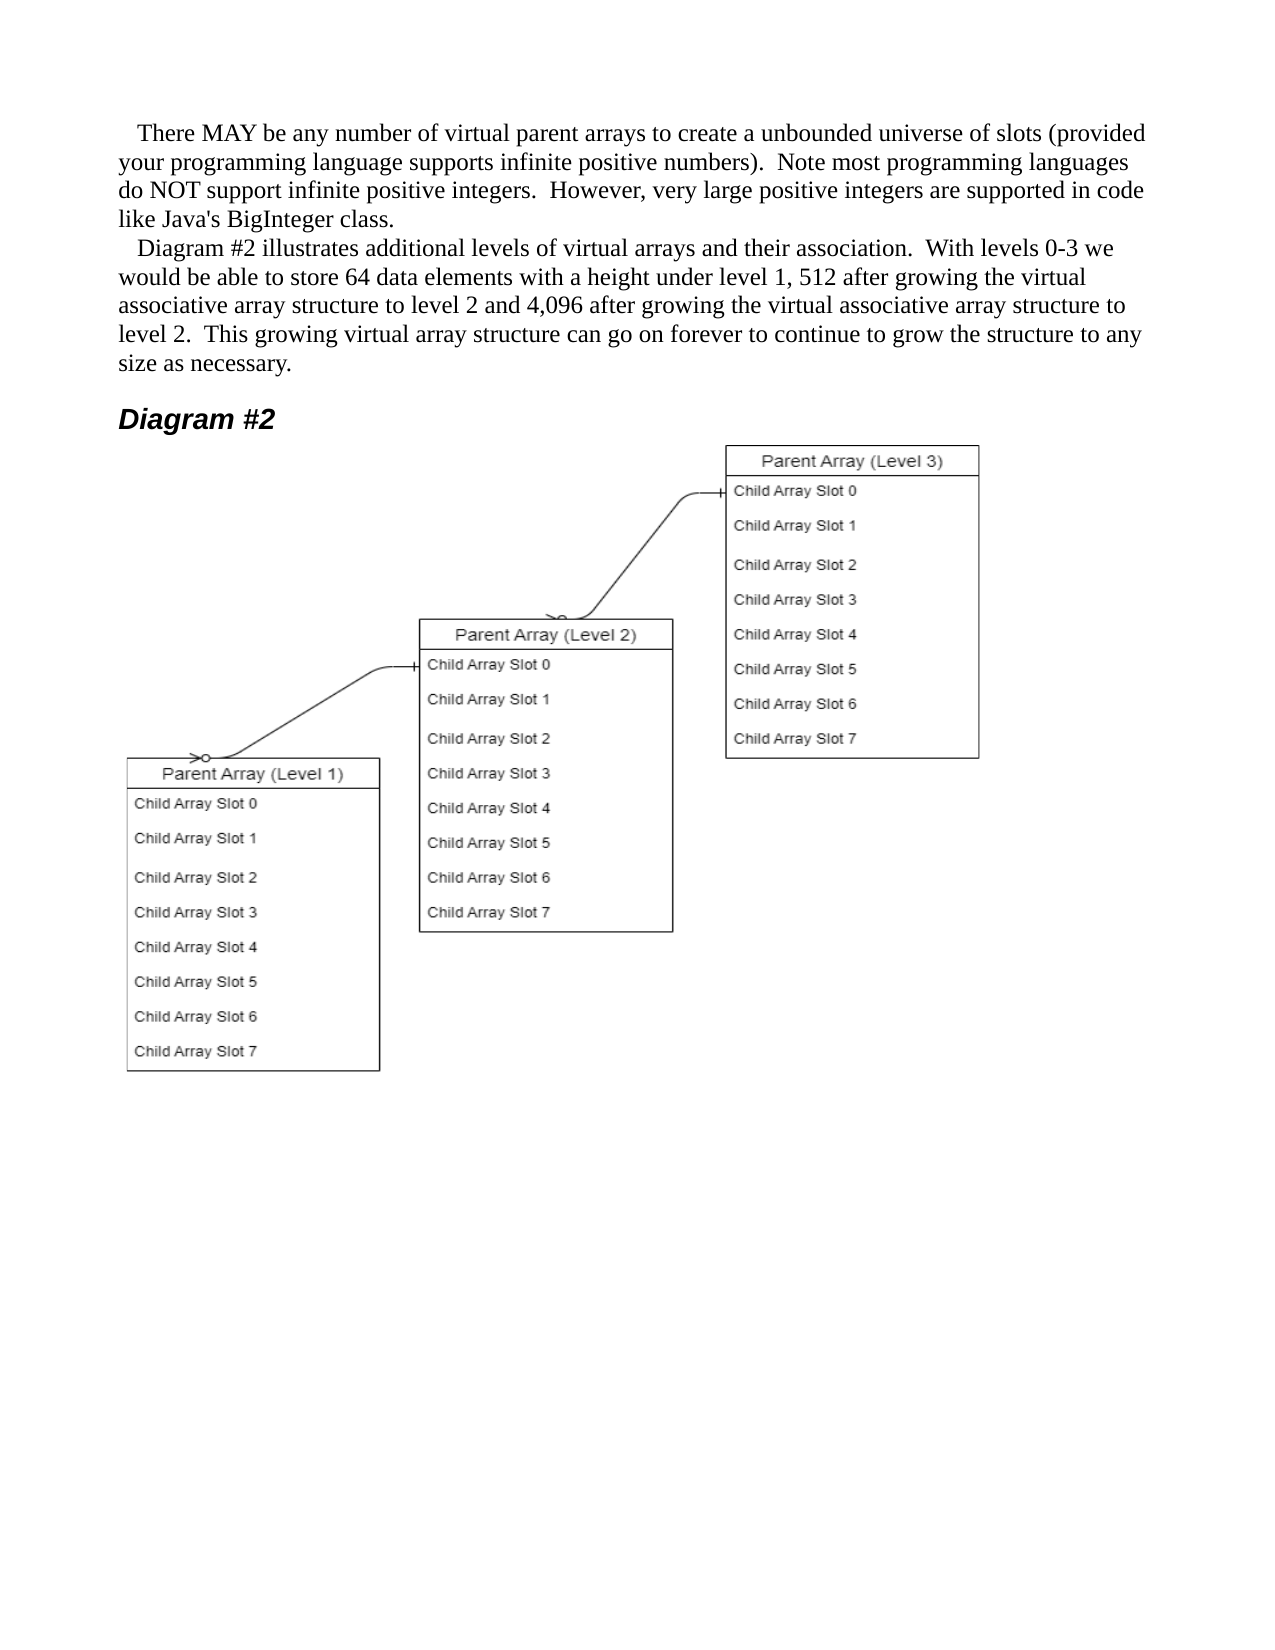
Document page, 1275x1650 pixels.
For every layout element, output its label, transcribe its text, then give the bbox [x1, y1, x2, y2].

text There MAY be any number of virtual parent arrays to create a unbounded universe of slots (provided your programming language supports infinite positive numbers). Note most programming languages do NOT support infinite positive integers. However, very large positive integers are supported in code like Java's BigInteger class. [118, 118, 1157, 233]
subtitle Diagram #2 [118, 402, 1157, 435]
picture [126, 445, 980, 1075]
text Diagram #2 illustrates additional levels of virtual arrays and their association. With levels 0-3 we would be able to store 64 data elements with a height under level 1, 512 after growing the virtual associative array structure to level 2 and 4,096 after growing the virtual associative array structure to level 2. This growing virtual array structure can go on forever to continue to grow the structure to any size as necessary. [118, 233, 1157, 377]
